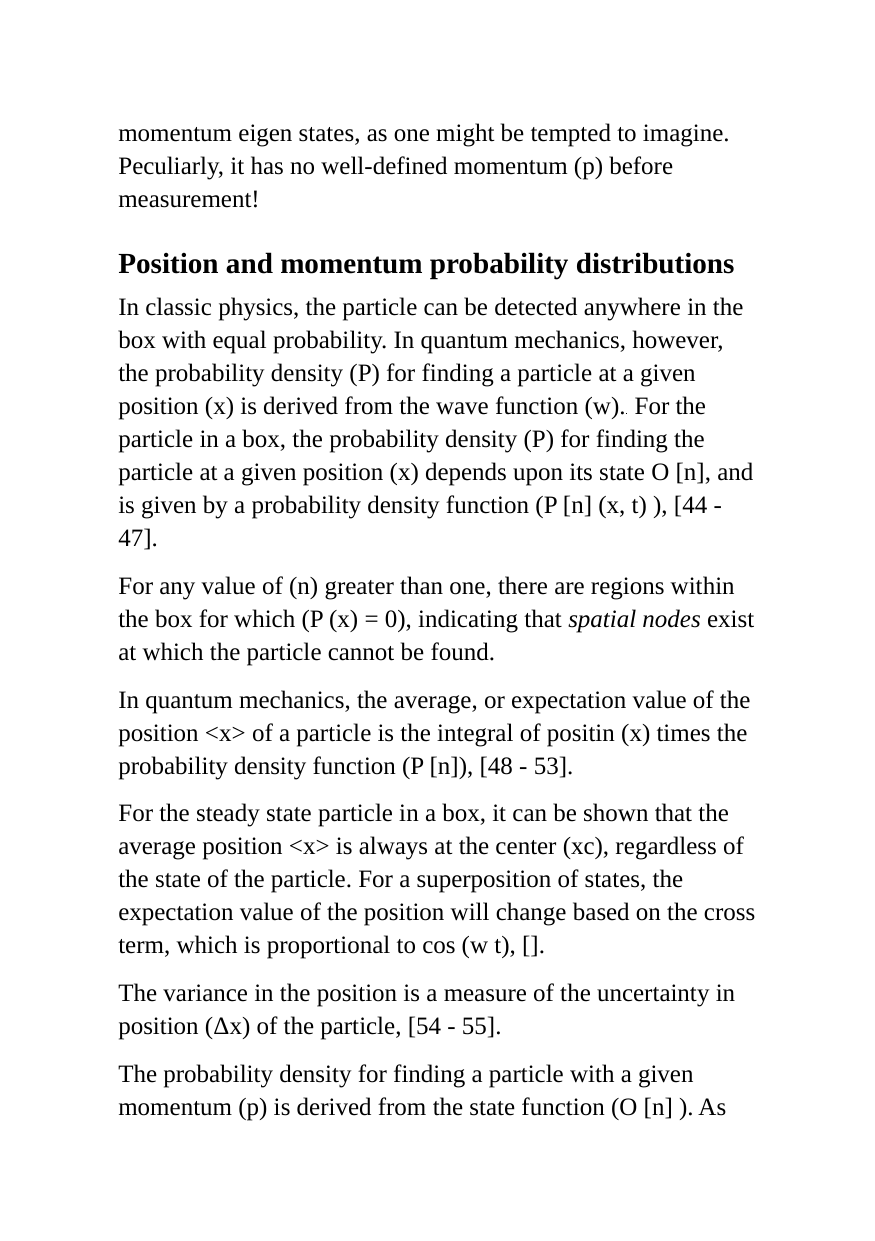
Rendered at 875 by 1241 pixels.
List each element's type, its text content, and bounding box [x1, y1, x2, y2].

subtitle Position and momentum probability distributions [118, 246, 756, 280]
text In classic physics, the particle can be detected anywhere in the box with equal probability. In quantum mechanics, however, the probability density (P) for finding a particle at a given position (x) is derived from the wave function (w). For the particle in a box, the probability density (P) for finding the particle at a given position (x) depends upon its state O [n], and is given by a probability density function (P [n] (x, t) ), [44 - 47]. [118, 292, 756, 552]
text The variance in the position is a measure of the uncertainty in position (Δx) of the particle, [54 - 55]. [118, 978, 756, 1040]
text momentum eigen states, as one might be tempted to imagine. Peculiarly, it has no well-defined momentum (p) before measurement! [118, 118, 756, 213]
text In quantum mechanics, the average, or expectation value of the position <x> of a particle is the integral of positin (x) times the probability density function (P [n]), [48 - 53]. [118, 685, 756, 779]
text For the steady state particle in a box, it can be shown that the average position <x> is always at the center (xc), regardless of the state of the particle. For a superposition of states, the expectation value of the position will change based on the cross term, which is proportional to cos (w t), []. [118, 798, 756, 959]
text The probability density for finding a particle with a given momentum (p) is derived from the state function (O [n] ). As [118, 1059, 756, 1121]
text For any value of (n) greater than one, there are regions within the box for which (P (x) = 0), indicating that spatial nodes exist at which the particle cannot be found. [118, 571, 756, 666]
